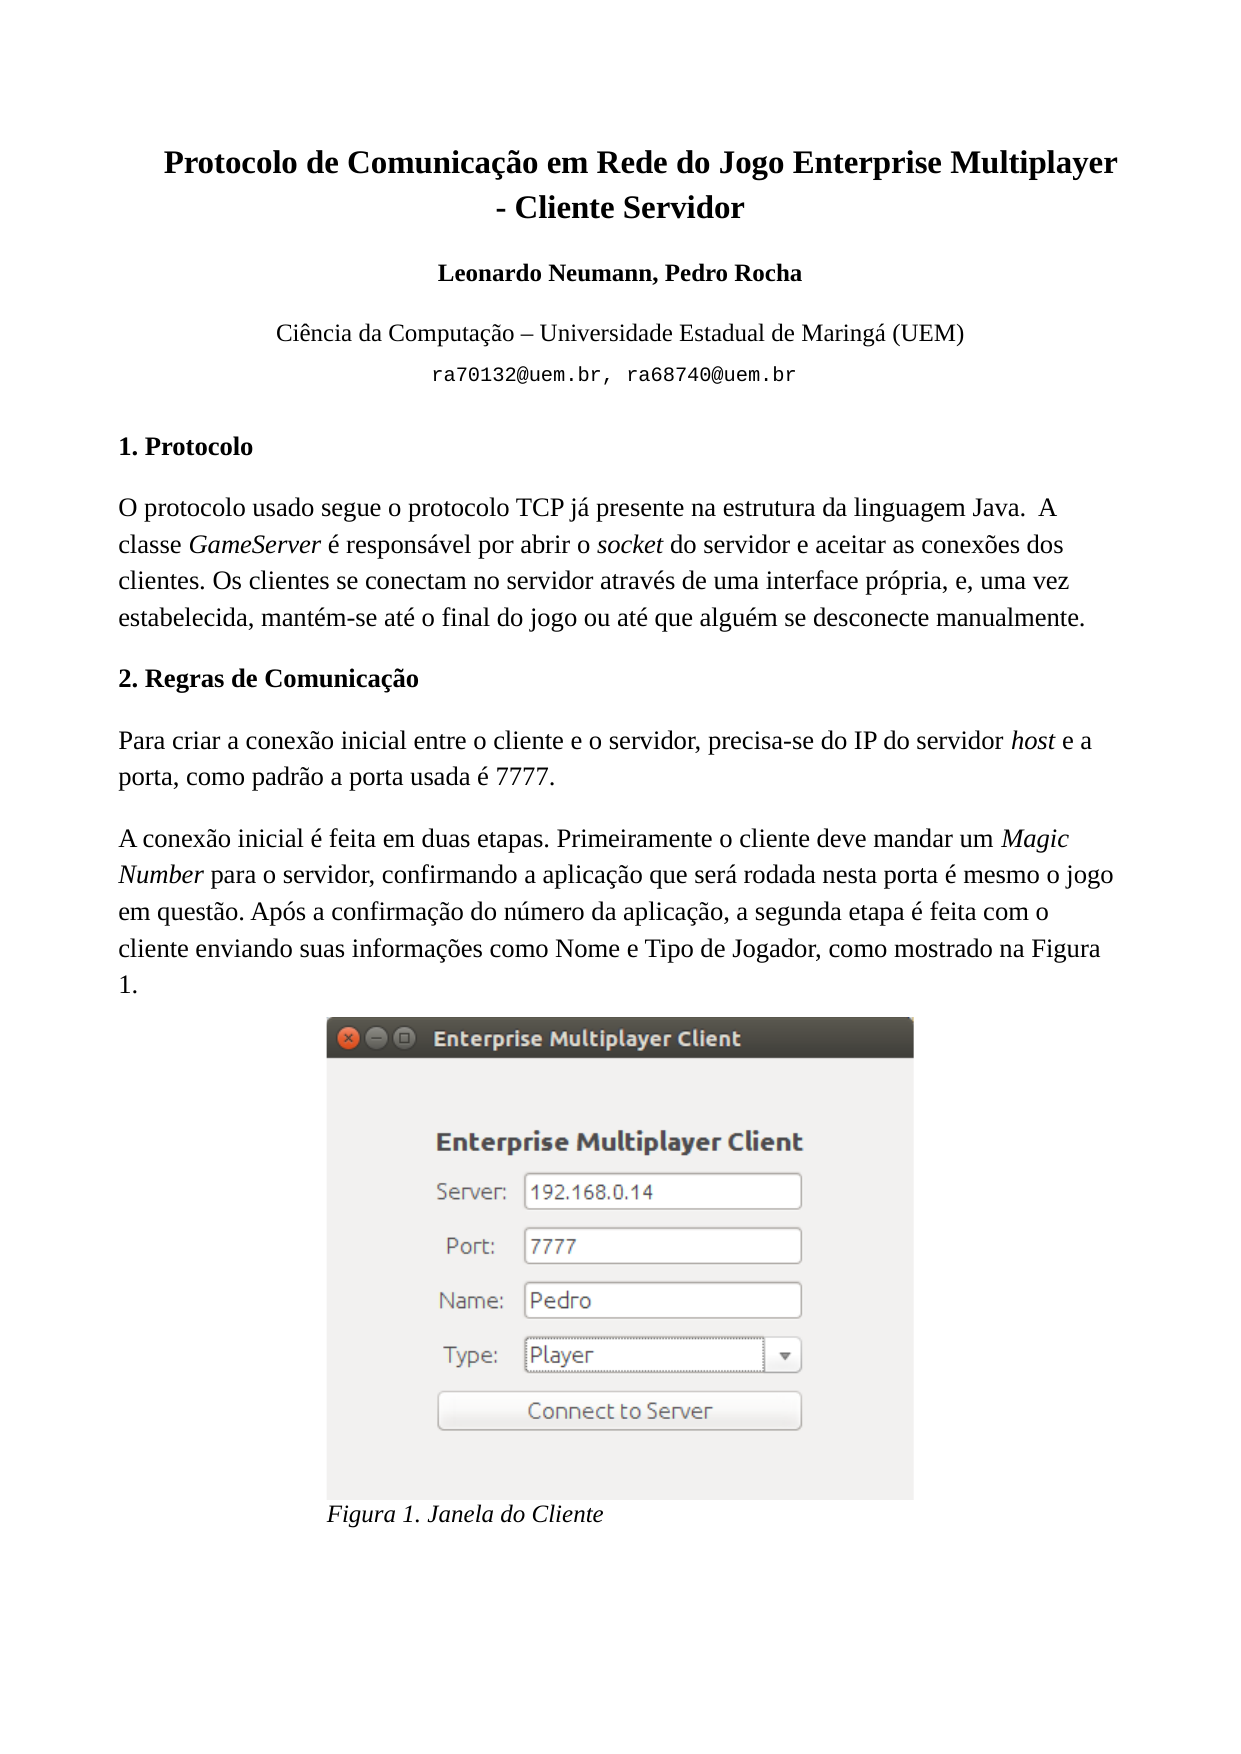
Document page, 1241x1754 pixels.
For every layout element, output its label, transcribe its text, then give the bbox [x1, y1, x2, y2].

text A conexão inicial é feita em duas etapas. Primeiramente o cliente deve mandar um Magic Number para o servidor, confirmando a aplicação que será rodada nesta porta é mesmo o jogo em questão. Após a confirmação do número da aplicação, a segunda etapa é feita com o cliente enviando suas informações como Nome e Tipo de Jogador, como mostrado na Figura 1. [118, 823, 1122, 999]
text Figura 1. Janela do Cliente [327, 1500, 914, 1528]
text 2. Regras de Comunicação [118, 663, 1122, 693]
text O protocolo usado segue o protocolo TCP já presente na estrutura da linguagem Java. A classe GameServer é responsável por abrir o socket do servidor e aceitar as conexões dos clientes. Os clientes se conectam no servidor através de uma interface própria, e, uma vez estabelecida, mantém-se até o final do jogo ou até que alguém se desconecte manualmente. [118, 492, 1122, 632]
text ra70132@uem.br, ra68740@uem.br [118, 365, 1122, 388]
text Ciência da Computação – Universidade Estadual de Maringá (UEM) [118, 318, 1122, 347]
text Protocolo de Comunicação em Rede do Jogo Enterprise Multiplayer - Cliente Servidor [118, 143, 1122, 226]
text Leonardo Neumann, Pedro Rocha [118, 258, 1122, 287]
text 1. Protocolo [118, 430, 1122, 461]
picture [326, 1017, 914, 1500]
text Para criar a conexão inicial entre o cliente e o servidor, precisa-se do IP do servidor host e a porta, como padrão a porta usada é 7777. [118, 724, 1122, 792]
